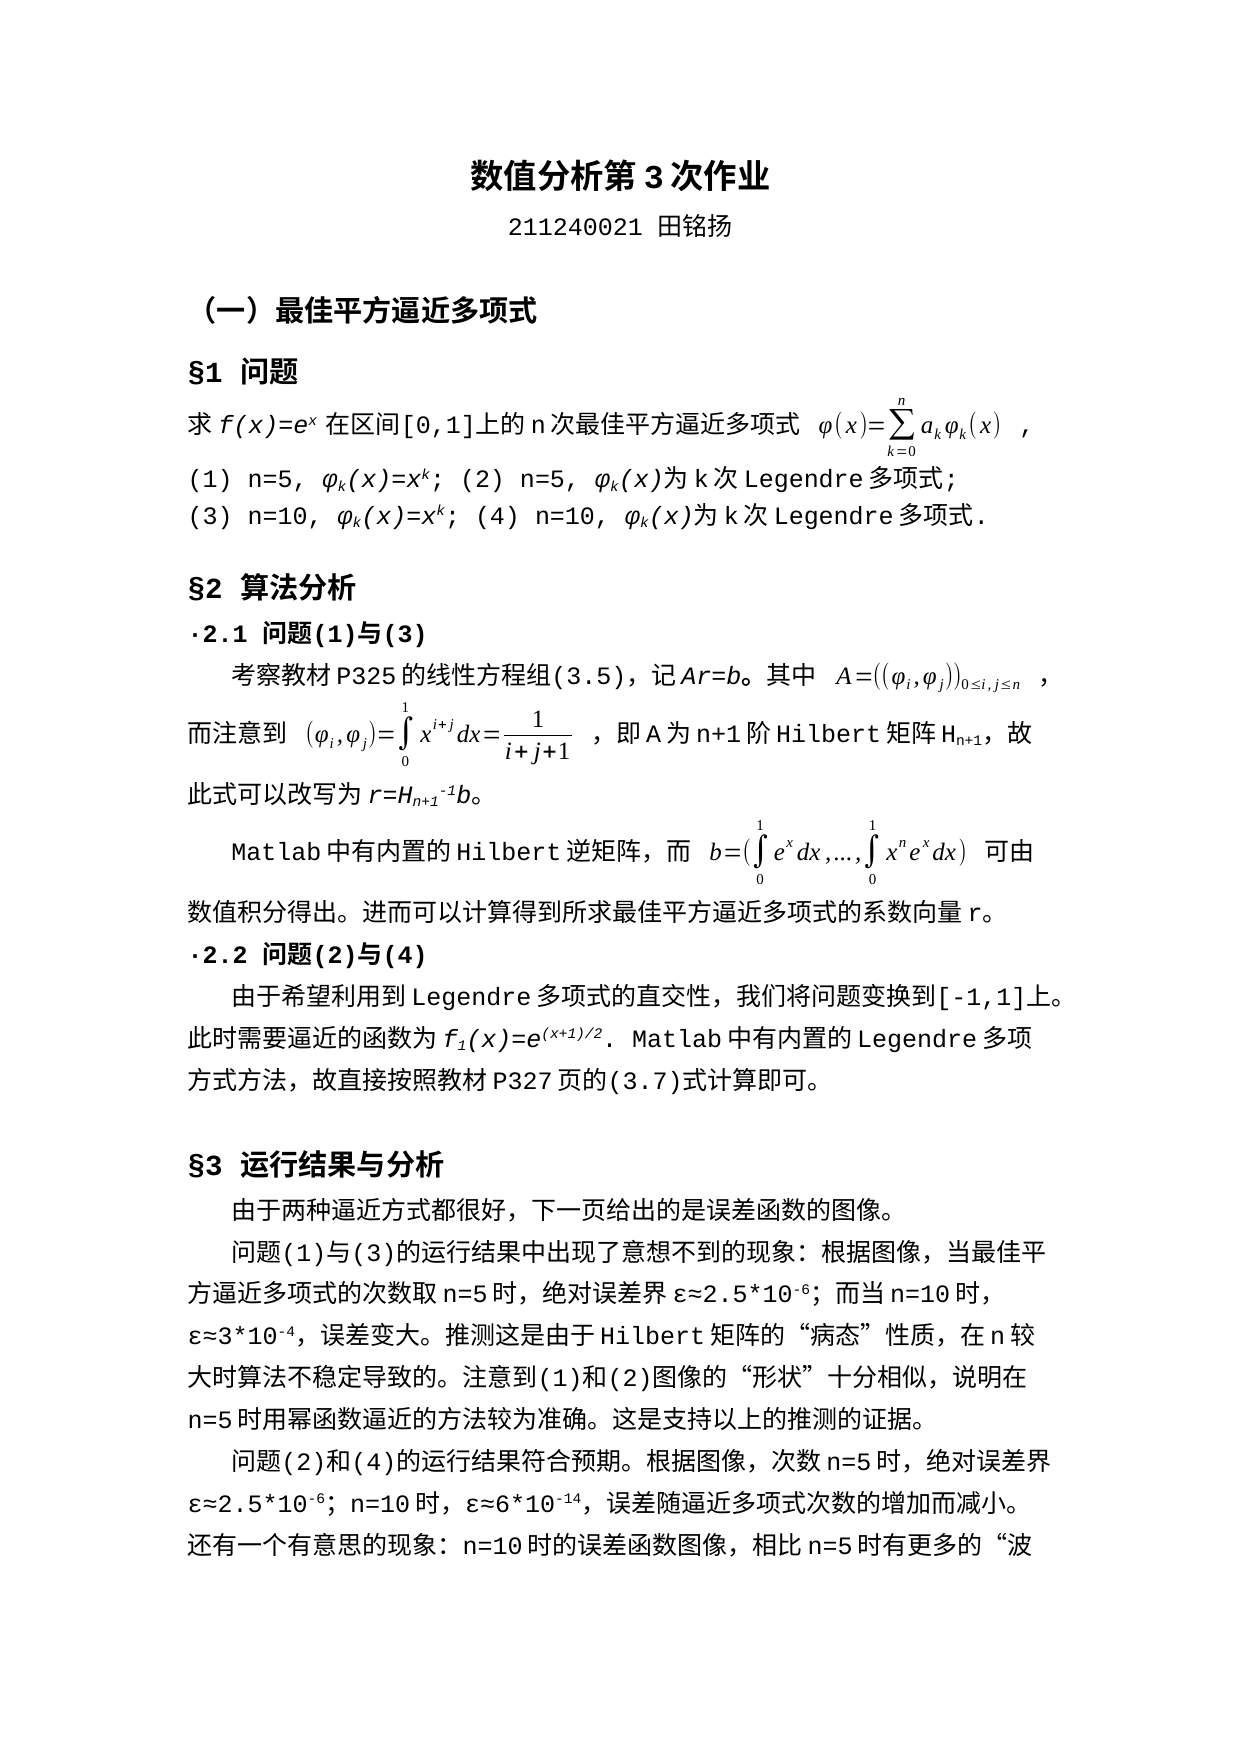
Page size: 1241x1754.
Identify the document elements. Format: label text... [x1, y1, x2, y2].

text 求 f(x)=ex 在区间[0,1]上的n次最佳平方逼近多项式, [187, 392, 1053, 459]
text ·2.1 问题(1)与(3) [187, 613, 1053, 650]
text §3 运行结果与分析 [187, 1141, 1053, 1184]
text . [187, 336, 1053, 347]
text 问题(2)和(4)的运行结果符合预期。根据图像，次数n=5时，绝对误差界ε≈2.5*10-6；n=10时，ε≈6*10-14，误差随逼近多项式次数的增加而减小。还有一个有意思的现象：n=10时的误差函数图像，相比n=5时有更多的“波 [187, 1441, 1053, 1562]
text (3) n=10, φk(x)=xk; (4) n=10, φk(x)为k次Legendre多项式. [187, 495, 1053, 532]
text 问题(1)与(3)的运行结果中出现了意想不到的现象：根据图像，当最佳平方逼近多项式的次数取n=5时，绝对误差界ε≈2.5*10-6；而当n=10时，ε≈3*10-4，误差变大。推测这是由于Hilbert矩阵的“病态”性质，在n较大时算法不稳定导致的。注意到(1)和(2)图像的“形状”十分相似，说明在n=5时用幂函数逼近的方法较为准确。这是支持以上的推测的证据。 [187, 1232, 1053, 1436]
text (1) n=5, φk(x)=xk; (2) n=5, φk(x)为k次Legendre多项式; [187, 459, 1053, 495]
text §1 问题 [187, 349, 1053, 392]
text 由于两种逼近方式都很好，下一页给出的是误差函数的图像。 [187, 1190, 1053, 1227]
text 考察教材P325的线性方程组(3.5)，记Ar=b。其中，而注意到，即A为n+1阶Hilbert矩阵Hn+1，故此式可以改写为r=Hn+1-1b。 [187, 655, 1053, 811]
text Matlab中有内置的Hilbert逆矩阵，而可由数值积分得出。进而可以计算得到所求最佳平方逼近多项式的系数向量r。 [187, 817, 1053, 929]
text 数值分析第3次作业 [187, 150, 1053, 199]
text 211240021 田铭扬 [187, 206, 1053, 242]
text §2 算法分析 [187, 564, 1053, 607]
text （一）最佳平方逼近多项式 [187, 287, 1053, 329]
text 由于希望利用到Legendre多项式的直交性，我们将问题变换到[-1,1]上。此时需要逼近的函数为f1(x)=e(x+1)/2. Matlab中有内置的Legendre多项方式方法，故直接按照教材P327页的(3.7)式计算即可。 [187, 977, 1053, 1097]
text ·2.2 问题(2)与(4) [187, 935, 1053, 971]
